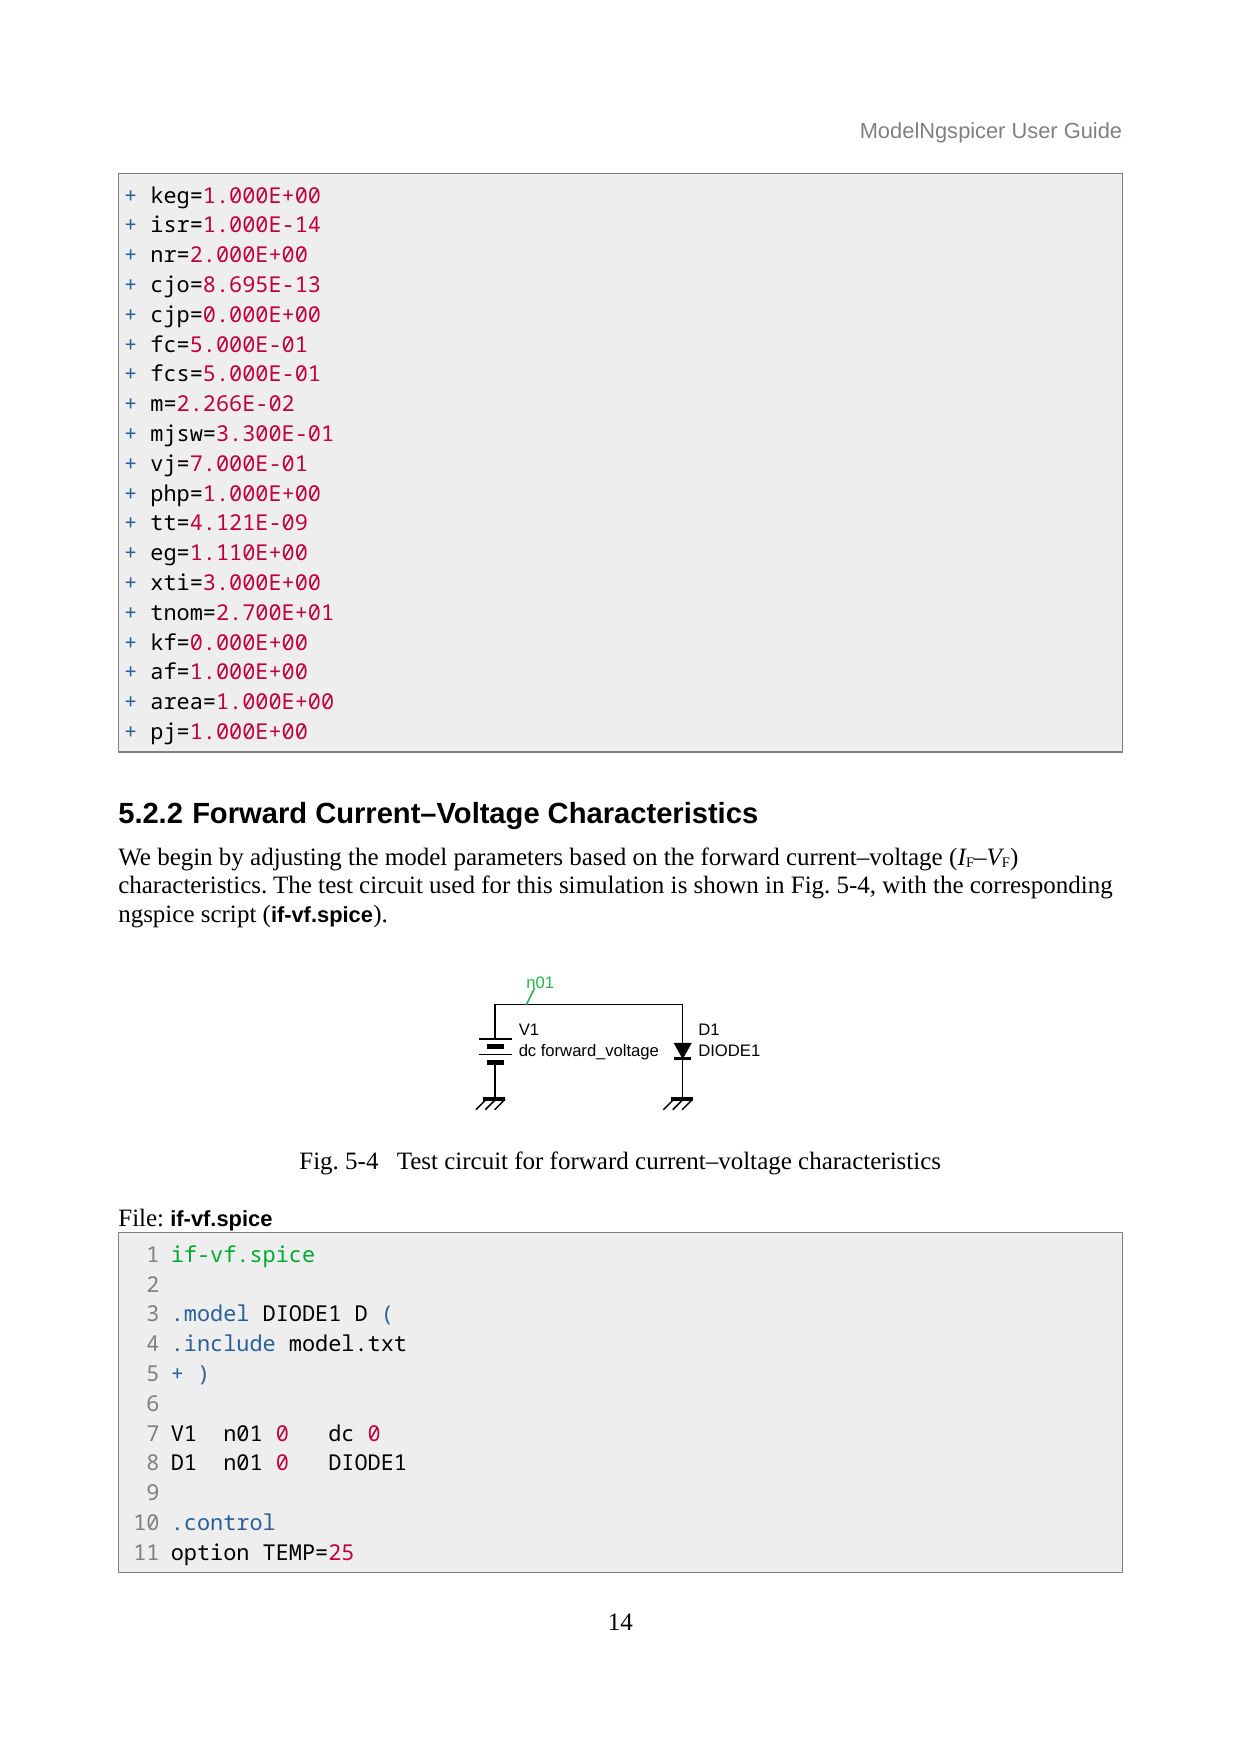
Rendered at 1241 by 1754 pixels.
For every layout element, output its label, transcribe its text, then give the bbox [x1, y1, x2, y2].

text File: if-vf.spice [118, 1203, 1122, 1232]
text Fig. 5-4 Test circuit for forward current–voltage characteristics [118, 957, 1122, 1174]
table_header 1 2 3 4 5 6 7 8 9 10 11 [119, 1233, 165, 1572]
text We begin by adjusting the model parameters based on the forward current–voltage (IF–VF) characteristics. The test circuit used for this simulation is shown in Fig. 5-4, with the corresponding ngspice script (if-vf.spice). [118, 842, 1122, 928]
subtitle Forward Current–Voltage Characteristics [118, 796, 1122, 829]
table_header + keg=1.000E+00 + isr=1.000E-14 + nr=2.000E+00 + cjo=8.695E-13 + cjp=0.000E+00 + fc=5.000E-01 + fcs=5.000E-01 + m=2.266E-02 + mjsw=3.300E-01 + vj=7.000E-01 + php=1.000E+00 + tt=4.121E-09 + eg=1.110E+00 + xti=3.000E+00 + tnom=2.700E+01 + kf=0.000E+00 + af=1.000E+00 + area=1.000E+00 + pj=1.000E+00 [119, 174, 1122, 751]
table_header if-vf.spice .model DIODE1 D ( .include model.txt + ) V1 n01 0 dc 0 D1 n01 0 DIODE1 .control option TEMP=25 [165, 1233, 1122, 1572]
